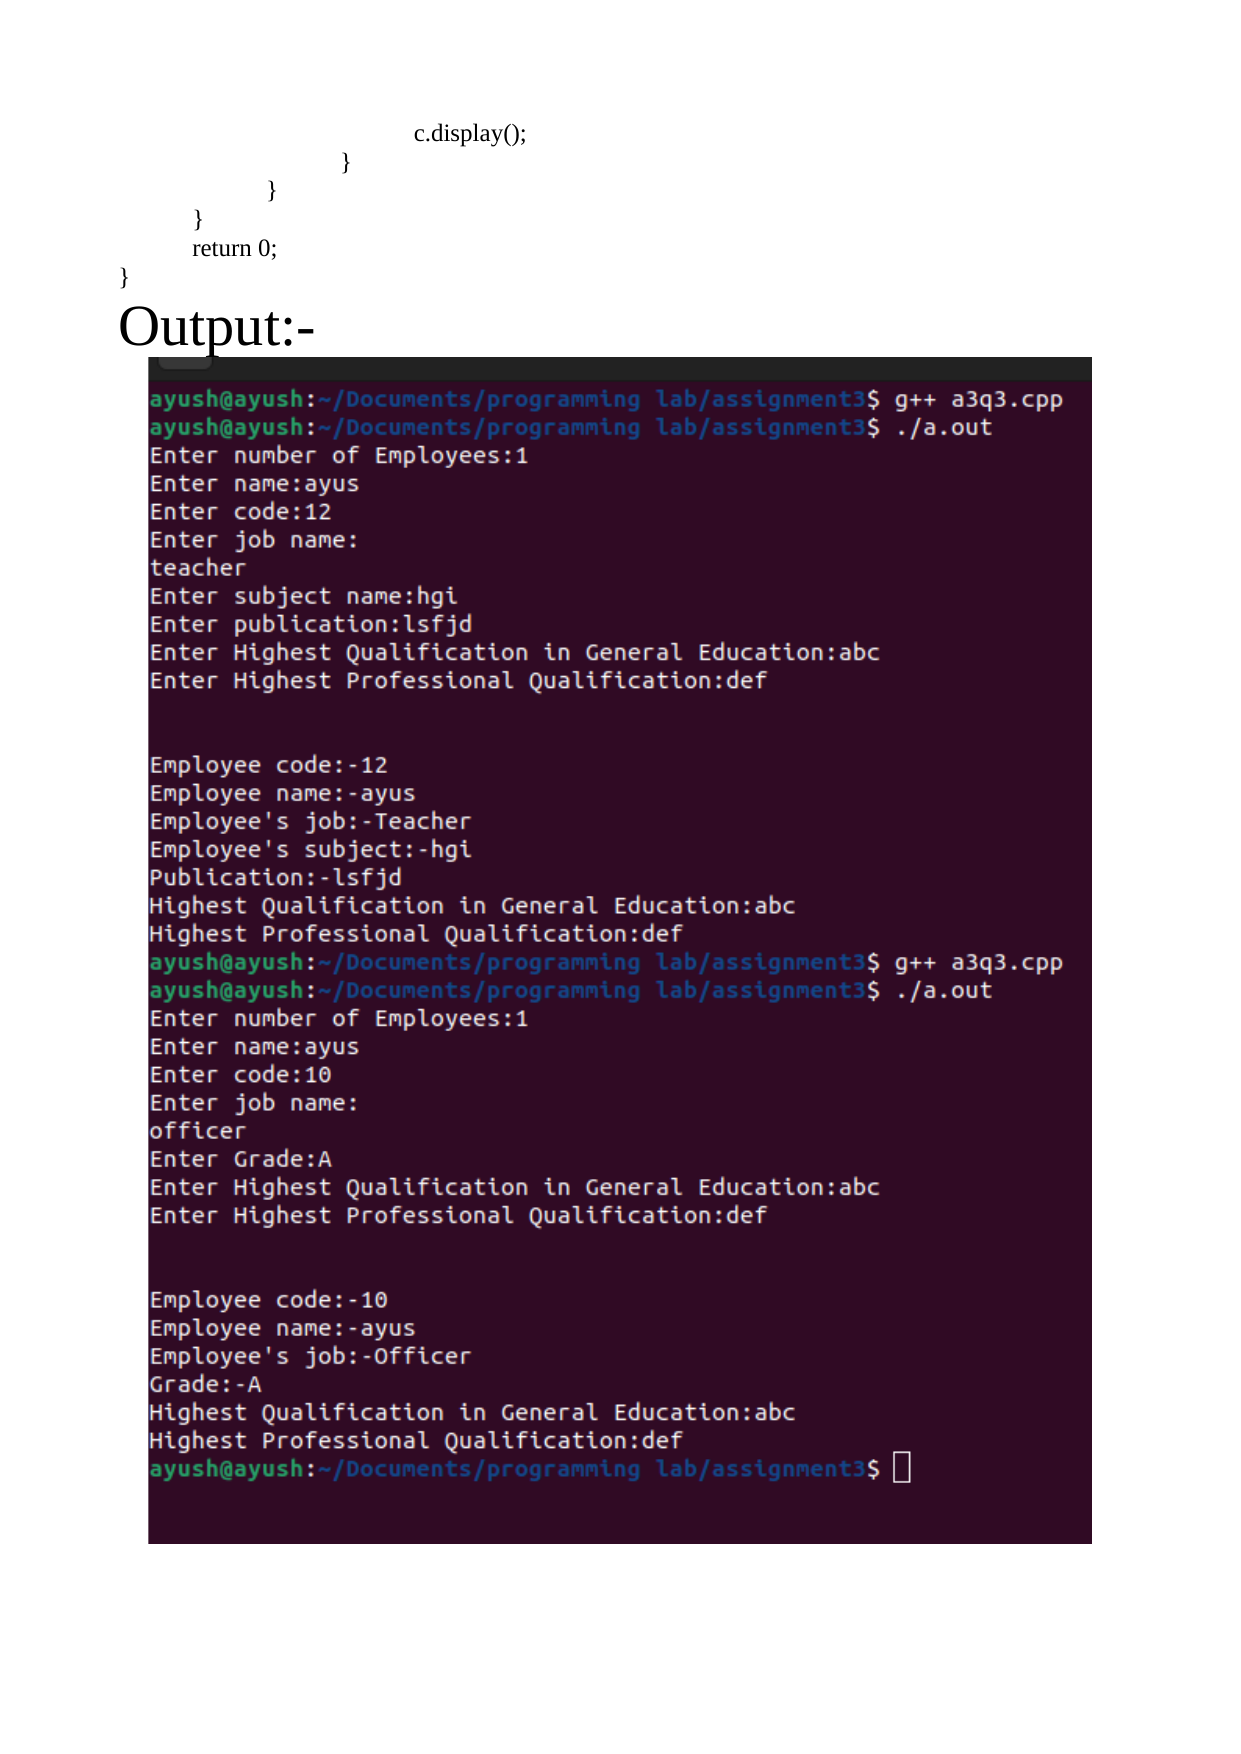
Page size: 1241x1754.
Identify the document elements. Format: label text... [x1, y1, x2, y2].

text } [118, 204, 1122, 233]
text return 0; [118, 233, 1122, 262]
text Output:- [118, 291, 1122, 358]
text } [118, 176, 1122, 204]
picture [148, 357, 1092, 1544]
text } [118, 262, 1122, 291]
text c.display(); [118, 118, 1122, 147]
text } [118, 147, 1122, 176]
